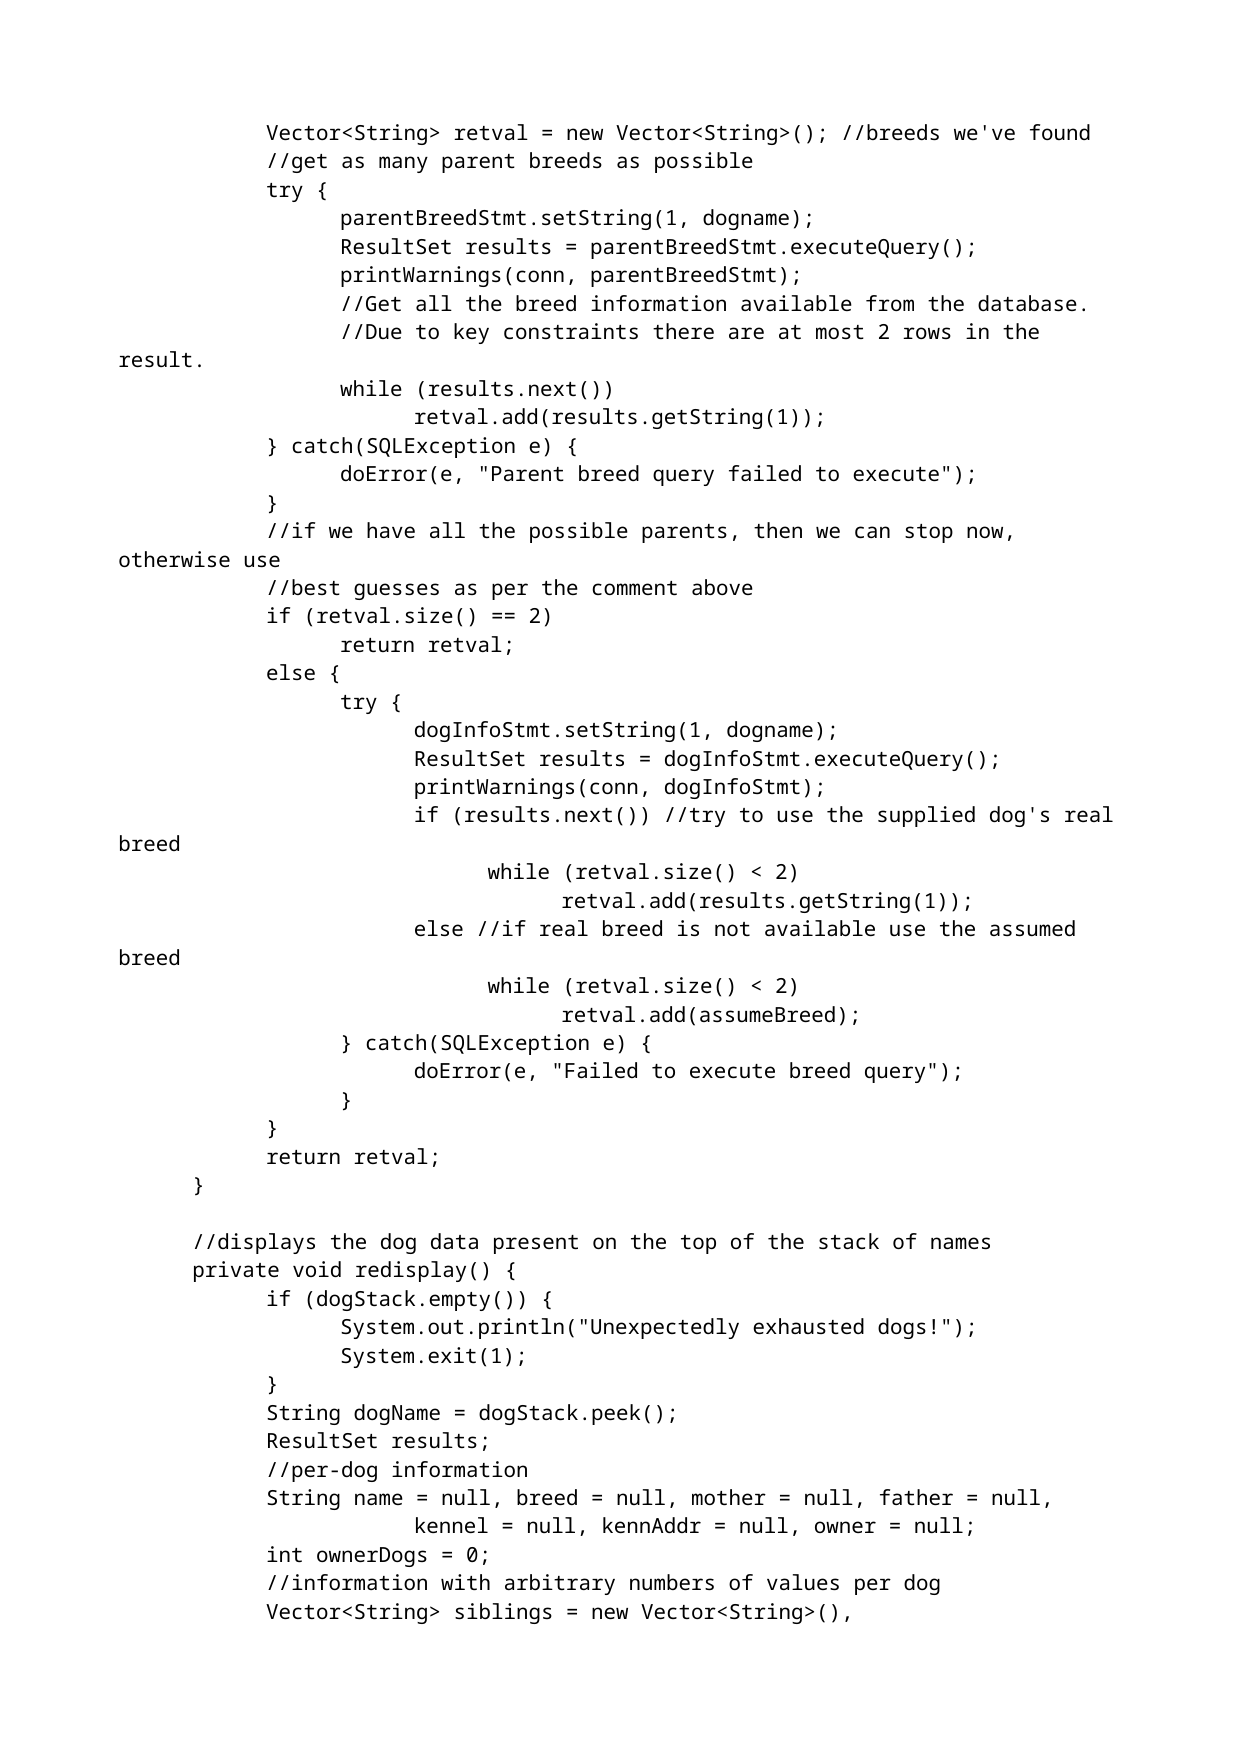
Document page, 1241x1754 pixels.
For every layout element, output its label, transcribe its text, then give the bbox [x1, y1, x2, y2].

text } [118, 1170, 1122, 1199]
text try { [118, 175, 1122, 203]
text } [118, 1369, 1122, 1398]
text int ownerDogs = 0; [118, 1540, 1122, 1568]
text if (retval.size() == 2) [118, 602, 1122, 630]
text ResultSet results = dogInfoStmt.executeQuery(); [118, 744, 1122, 772]
text } catch(SQLException e) { [118, 431, 1122, 459]
text //information with arbitrary numbers of values per dog [118, 1568, 1122, 1597]
text dogInfoStmt.setString(1, dogname); [118, 715, 1122, 744]
text String dogName = dogStack.peek(); [118, 1398, 1122, 1426]
text //displays the dog data present on the top of the stack of names [118, 1227, 1122, 1256]
text } [118, 488, 1122, 516]
text return retval; [118, 1142, 1122, 1170]
text while (retval.size() < 2) [118, 971, 1122, 1000]
text try { [118, 687, 1122, 715]
text else { [118, 658, 1122, 687]
text private void redisplay() { [118, 1256, 1122, 1284]
text kennel = null, kennAddr = null, owner = null; [118, 1512, 1122, 1540]
text retval.add(results.getString(1)); [118, 402, 1122, 431]
text } [118, 1113, 1122, 1142]
text doError(e, "Failed to execute breed query"); [118, 1057, 1122, 1085]
text //best guesses as per the comment above [118, 573, 1122, 602]
text //per-dog information [118, 1455, 1122, 1483]
text while (results.next()) [118, 374, 1122, 402]
text printWarnings(conn, parentBreedStmt); [118, 260, 1122, 289]
text //if we have all the possible parents, then we can stop now, otherwise use [118, 516, 1122, 573]
text if (results.next()) //try to use the supplied dog's real breed [118, 801, 1122, 857]
text } catch(SQLException e) { [118, 1028, 1122, 1057]
text System.out.println("Unexpectedly exhausted dogs!"); [118, 1312, 1122, 1341]
text parentBreedStmt.setString(1, dogname); [118, 203, 1122, 232]
text //Get all the breed information available from the database. [118, 289, 1122, 317]
text } [118, 1085, 1122, 1113]
text printWarnings(conn, dogInfoStmt); [118, 772, 1122, 801]
text String name = null, breed = null, mother = null, father = null, [118, 1483, 1122, 1512]
text Vector<String> retval = new Vector<String>(); //breeds we've found [118, 118, 1122, 147]
text System.exit(1); [118, 1341, 1122, 1369]
text if (dogStack.empty()) { [118, 1284, 1122, 1312]
text doError(e, "Parent breed query failed to execute"); [118, 459, 1122, 488]
text Vector<String> siblings = new Vector<String>(), [118, 1597, 1122, 1625]
text retval.add(results.getString(1)); [118, 886, 1122, 914]
text //get as many parent breeds as possible [118, 147, 1122, 175]
text else //if real breed is not available use the assumed breed [118, 914, 1122, 971]
text ResultSet results; [118, 1426, 1122, 1455]
text return retval; [118, 630, 1122, 658]
text //Due to key constraints there are at most 2 rows in the result. [118, 317, 1122, 374]
text while (retval.size() < 2) [118, 857, 1122, 886]
text retval.add(assumeBreed); [118, 1000, 1122, 1028]
text ResultSet results = parentBreedStmt.executeQuery(); [118, 232, 1122, 260]
